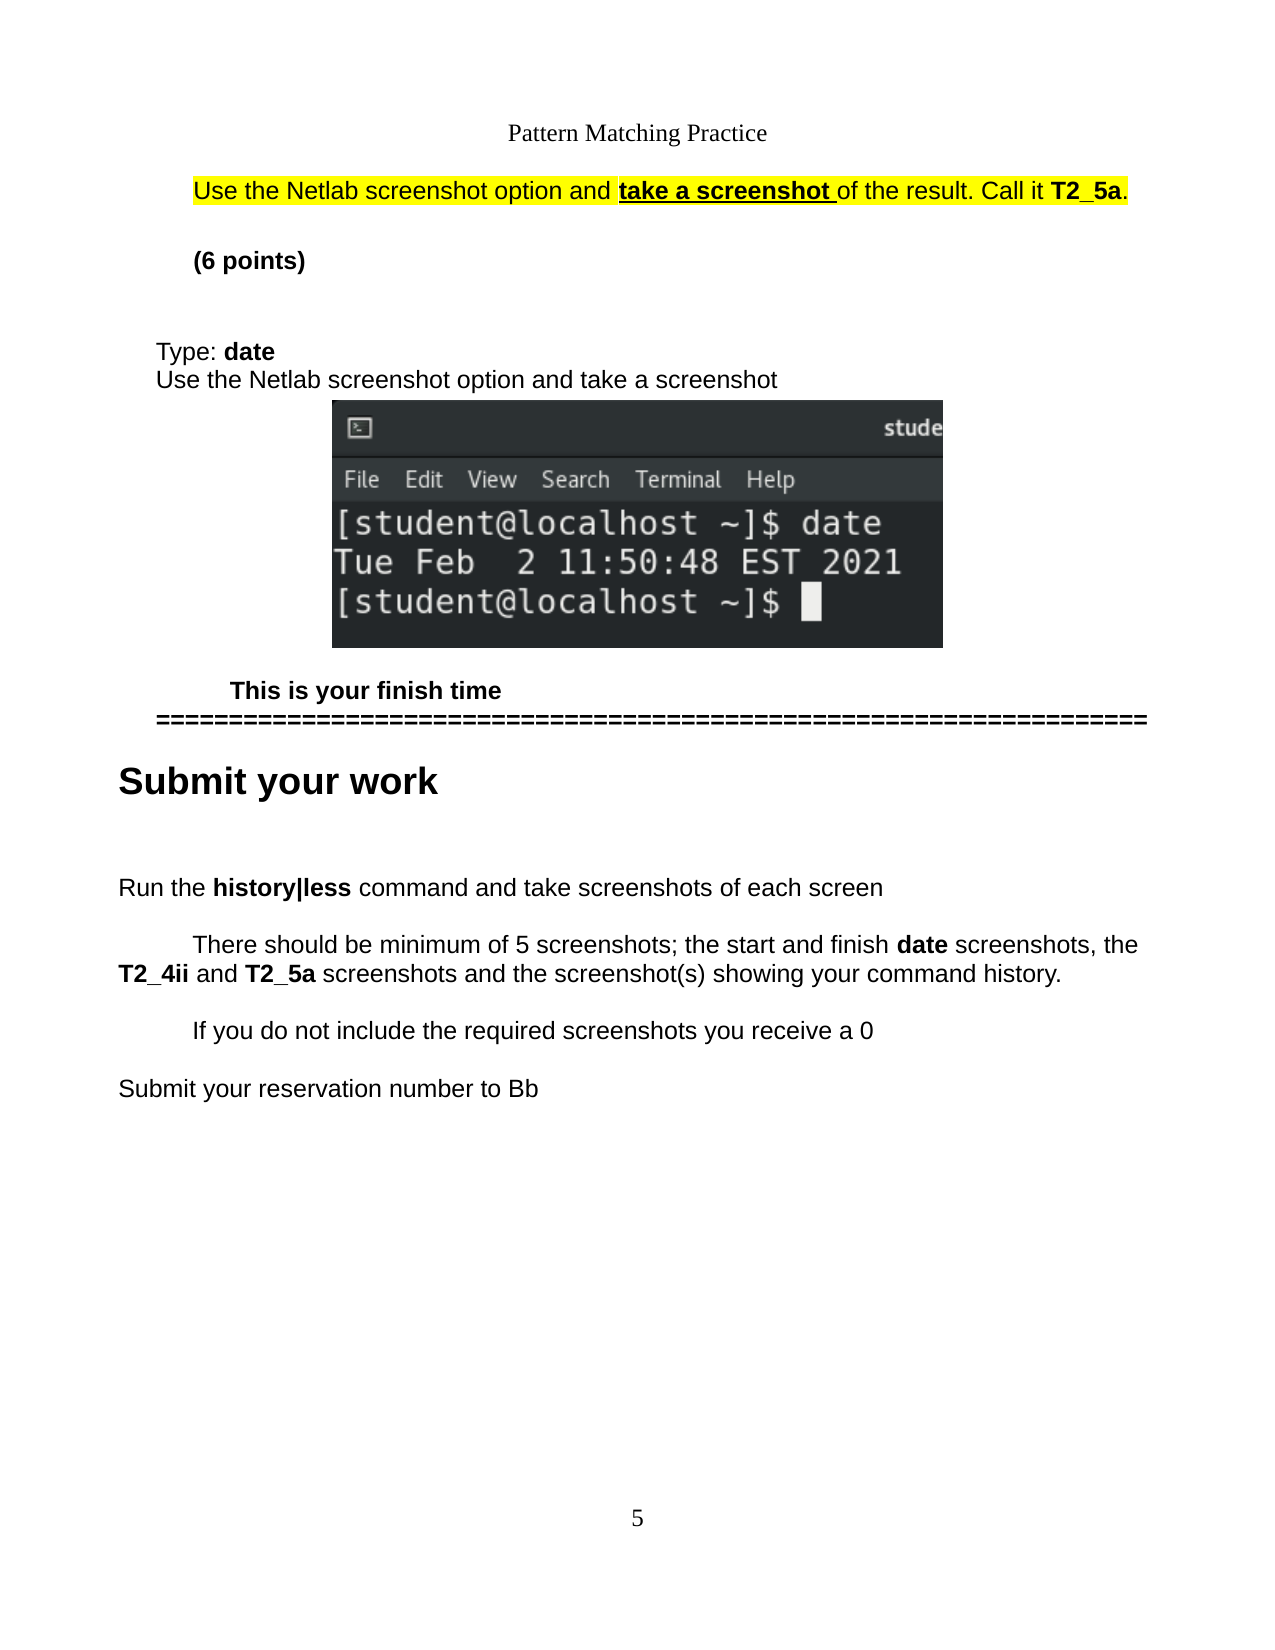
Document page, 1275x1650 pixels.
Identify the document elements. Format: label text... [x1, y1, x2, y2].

text Submit your reservation number to Bb [118, 1074, 1157, 1102]
list Type: date [118, 337, 1157, 365]
text If you do not include the required screenshots you receive a 0 [118, 1016, 1157, 1045]
subtitle (6 points) [156, 246, 1157, 275]
text Run the history|less command and take screenshots of each screen [118, 872, 1157, 901]
list Use the Netlab screenshot option and take a screenshot [118, 365, 1157, 394]
picture [332, 400, 943, 648]
text There should be minimum of 5 screenshots; the start and finish date screenshots, the T2_4ii and T2_5a screenshots and the screenshot(s) showing your command history. [118, 930, 1157, 987]
list ==================================================================== [118, 705, 1157, 734]
list Use the Netlab screenshot option and take a screenshot of the result. Call it T2_5a. [156, 176, 1157, 205]
list This is your finish time [118, 676, 1157, 705]
subtitle Submit your work [118, 759, 1157, 802]
